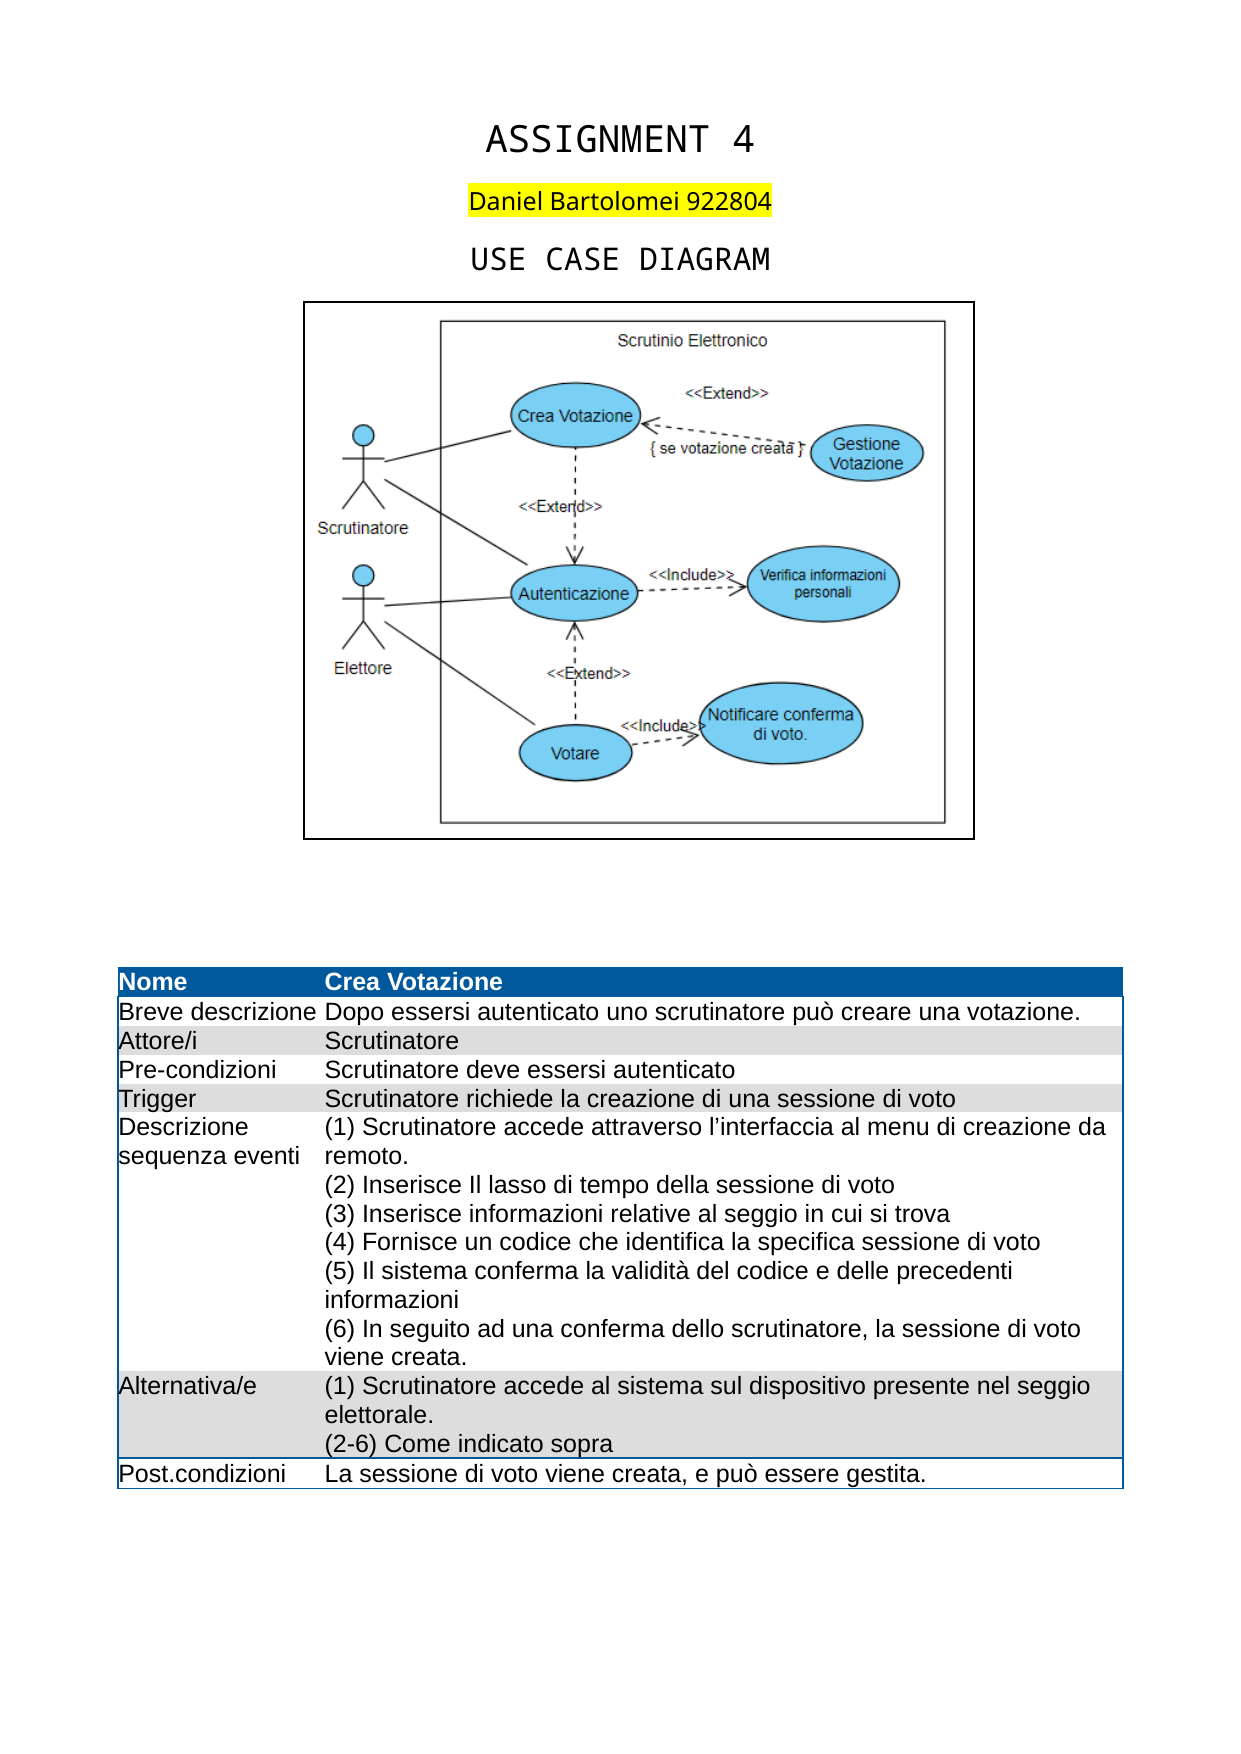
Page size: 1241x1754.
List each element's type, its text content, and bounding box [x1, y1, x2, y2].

table_cell Breve descrizione [119, 997, 324, 1026]
table_cell Descrizione sequenza eventi [119, 1112, 324, 1371]
picture [307, 305, 970, 835]
text USE CASE DIAGRAM [118, 237, 1122, 279]
text Daniel Bartolomei 922804 [118, 183, 1122, 217]
table_header Nome [118, 967, 324, 996]
table_cell Scrutinatore [324, 1026, 1122, 1055]
table_cell Attore/i [119, 1026, 324, 1055]
table_cell Trigger [119, 1084, 324, 1112]
table_cell Scrutinatore deve essersi autenticato [324, 1055, 1122, 1083]
table_header Crea Votazione [324, 967, 1123, 996]
text ASSIGNMENT 4 [118, 118, 1122, 162]
table_cell La sessione di voto viene creata, e può essere gestita. [324, 1459, 1122, 1488]
table_cell Scrutinatore richiede la creazione di una sessione di voto [324, 1084, 1122, 1112]
table_cell Pre-condizioni [119, 1055, 324, 1083]
table_cell Dopo essersi autenticato uno scrutinatore può creare una votazione. [324, 997, 1122, 1026]
table_cell Alternativa/e [119, 1371, 324, 1457]
table_cell (1) Scrutinatore accede attraverso l’interfaccia al menu di creazione da remoto. (2) Inserisce Il lasso di tempo della sessione di voto (3) Inserisce informazioni relative al seggio in cui si trova (4) Fornisce un codice che identifica la specifica sessione di voto (5) Il sistema conferma la validità del codice e delle precedenti informazioni (6) In seguito ad una conferma dello scrutinatore, la sessione di voto viene creata. [324, 1112, 1122, 1371]
table_cell (1) Scrutinatore accede al sistema sul dispositivo presente nel seggio elettorale. (2-6) Come indicato sopra [324, 1371, 1122, 1457]
table_cell Post.condizioni [119, 1459, 324, 1488]
